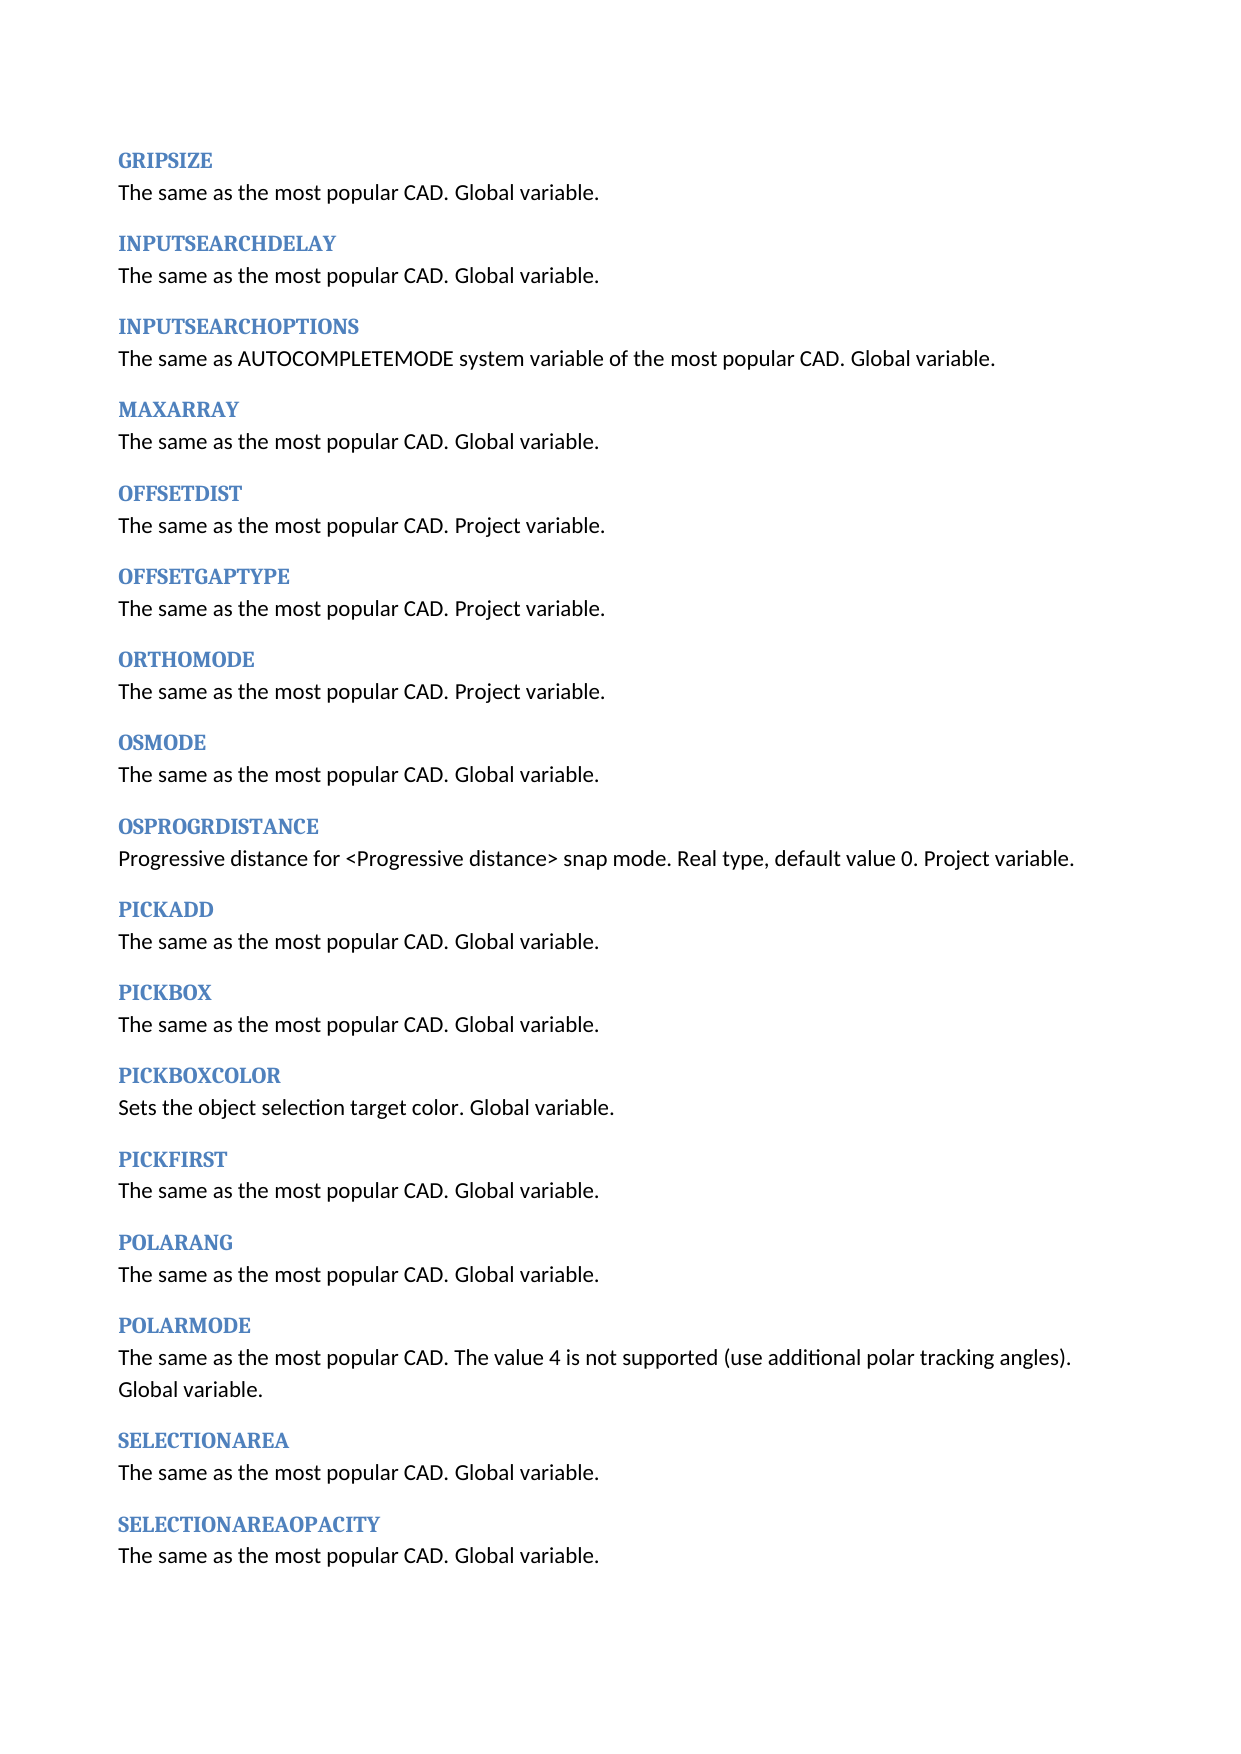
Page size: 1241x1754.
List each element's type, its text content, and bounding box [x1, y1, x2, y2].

text The same as the most popular CAD. Project variable. [118, 677, 1122, 705]
text The same as the most popular CAD. Project variable. [118, 511, 1122, 539]
text The same as AUTOCOMPLETEMODE system variable of the most popular CAD. Global variable. [118, 344, 1122, 372]
text The same as the most popular CAD. Global variable. [118, 1542, 1122, 1570]
subtitle PICKBOX [118, 980, 1122, 1006]
subtitle SELECTIONAREA [118, 1428, 1122, 1454]
subtitle OSPROGRDISTANCE [118, 813, 1122, 840]
subtitle POLARMODE [118, 1313, 1122, 1339]
text Sets the object selection target color. Global variable. [118, 1093, 1122, 1121]
text The same as the most popular CAD. Global variable. [118, 261, 1122, 289]
subtitle PICKFIRST [118, 1146, 1122, 1173]
text Progressive distance for <Progressive distance> snap mode. Real type, default value 0. Project variable. [118, 844, 1122, 872]
text The same as the most popular CAD. Global variable. [118, 927, 1122, 955]
text The same as the most popular CAD. Global variable. [118, 178, 1122, 206]
text The same as the most popular CAD. Global variable. [118, 1010, 1122, 1038]
subtitle MAXARRAY [118, 397, 1122, 424]
text The same as the most popular CAD. Global variable. [118, 1177, 1122, 1204]
subtitle PICKBOXCOLOR [118, 1063, 1122, 1089]
subtitle OSMODE [118, 730, 1122, 757]
text The same as the most popular CAD. Project variable. [118, 594, 1122, 622]
text The same as the most popular CAD. Global variable. [118, 760, 1122, 788]
subtitle INPUTSEARCHOPTIONS [118, 314, 1122, 340]
text The same as the most popular CAD. The value 4 is not supported (use additional polar tracking angles). Global variable. [118, 1343, 1122, 1403]
subtitle ORTHOMODE [118, 647, 1122, 673]
text The same as the most popular CAD. Global variable. [118, 427, 1122, 456]
subtitle SELECTIONAREAOPACITY [118, 1511, 1122, 1538]
subtitle OFFSETDIST [118, 481, 1122, 507]
subtitle PICKADD [118, 897, 1122, 923]
subtitle OFFSETGAPTYPE [118, 564, 1122, 590]
text The same as the most popular CAD. Global variable. [118, 1458, 1122, 1486]
text The same as the most popular CAD. Global variable. [118, 1260, 1122, 1288]
subtitle INPUTSEARCHDELAY [118, 231, 1122, 257]
subtitle POLARANG [118, 1229, 1122, 1256]
subtitle GRIPSIZE [118, 148, 1122, 174]
